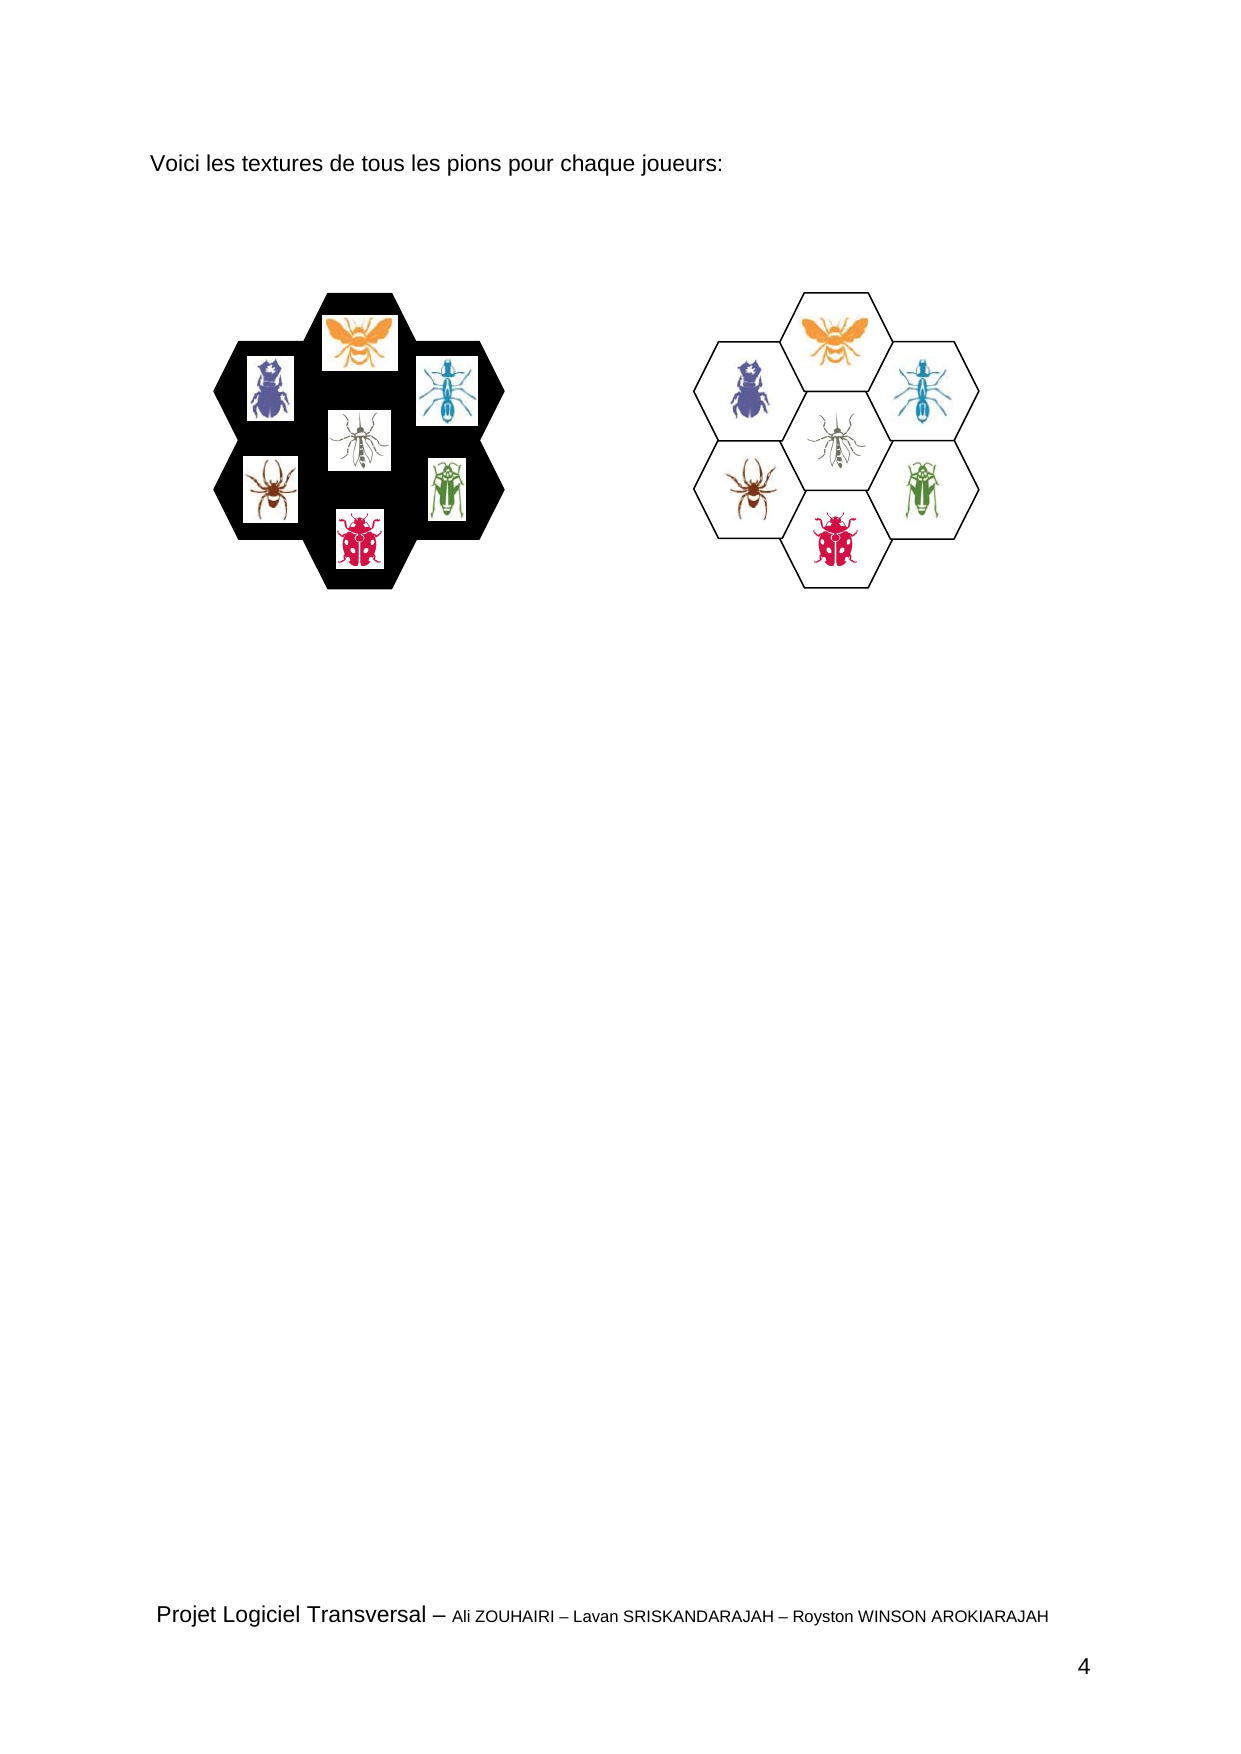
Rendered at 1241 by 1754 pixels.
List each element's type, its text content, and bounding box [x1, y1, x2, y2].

text Voici les textures de tous les pions pour chaque joueurs: [150, 150, 1090, 176]
picture [891, 356, 953, 426]
picture [243, 456, 298, 523]
picture [903, 458, 941, 521]
picture [428, 458, 466, 521]
picture [336, 509, 384, 569]
picture [723, 455, 778, 523]
picture [812, 508, 860, 569]
picture [247, 356, 294, 421]
picture [798, 315, 874, 369]
picture [416, 356, 478, 426]
picture [328, 410, 391, 471]
picture [322, 315, 398, 371]
picture [805, 411, 868, 471]
picture [727, 357, 774, 421]
